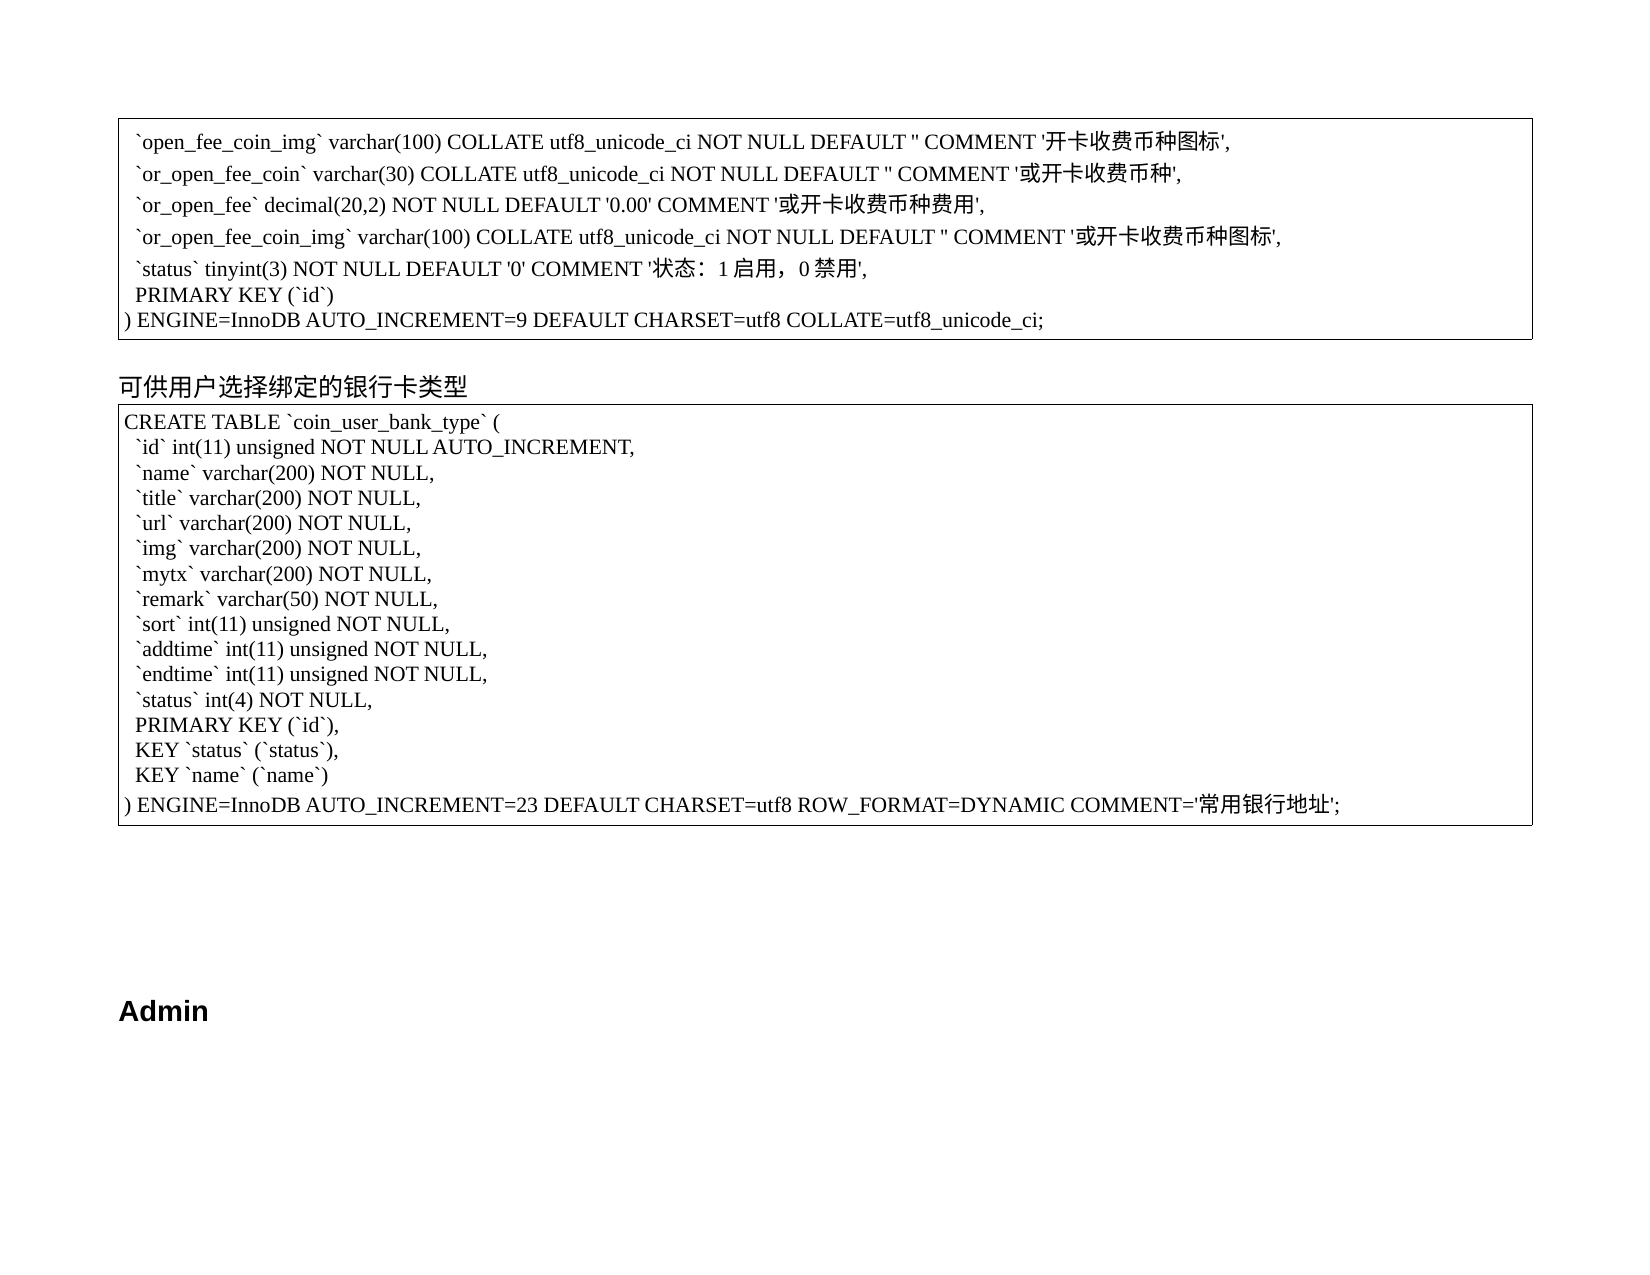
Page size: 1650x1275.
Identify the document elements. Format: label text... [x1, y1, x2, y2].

table_header CREATE TABLE `coin_user_bank_type` ( `id` int(11) unsigned NOT NULL AUTO_INCREMENT, `name` varchar(200) NOT NULL, `title` varchar(200) NOT NULL, `url` varchar(200) NOT NULL, `img` varchar(200) NOT NULL, `mytx` varchar(200) NOT NULL, `remark` varchar(50) NOT NULL, `sort` int(11) unsigned NOT NULL, `addtime` int(11) unsigned NOT NULL, `endtime` int(11) unsigned NOT NULL, `status` int(4) NOT NULL, PRIMARY KEY (`id`), KEY `status` (`status`), KEY `name` (`name`) ) ENGINE=InnoDB AUTO_INCREMENT=23 DEFAULT CHARSET=utf8 ROW_FORMAT=DYNAMIC COMMENT='常用银行地址'; [119, 405, 1532, 825]
table_header `open_fee_coin_img` varchar(100) COLLATE utf8_unicode_ci NOT NULL DEFAULT '' COMMENT '开卡收费币种图标', `or_open_fee_coin` varchar(30) COLLATE utf8_unicode_ci NOT NULL DEFAULT '' COMMENT '或开卡收费币种', `or_open_fee` decimal(20,2) NOT NULL DEFAULT '0.00' COMMENT '或开卡收费币种费用', `or_open_fee_coin_img` varchar(100) COLLATE utf8_unicode_ci NOT NULL DEFAULT '' COMMENT '或开卡收费币种图标', `status` tinyint(3) NOT NULL DEFAULT '0' COMMENT '状态：1启用，0禁用', PRIMARY KEY (`id`) ) ENGINE=InnoDB AUTO_INCREMENT=9 DEFAULT CHARSET=utf8 COLLATE=utf8_unicode_ci; [119, 119, 1532, 338]
text 可供用户选择绑定的银行卡类型 [118, 367, 1532, 403]
subtitle Admin [118, 994, 1532, 1027]
